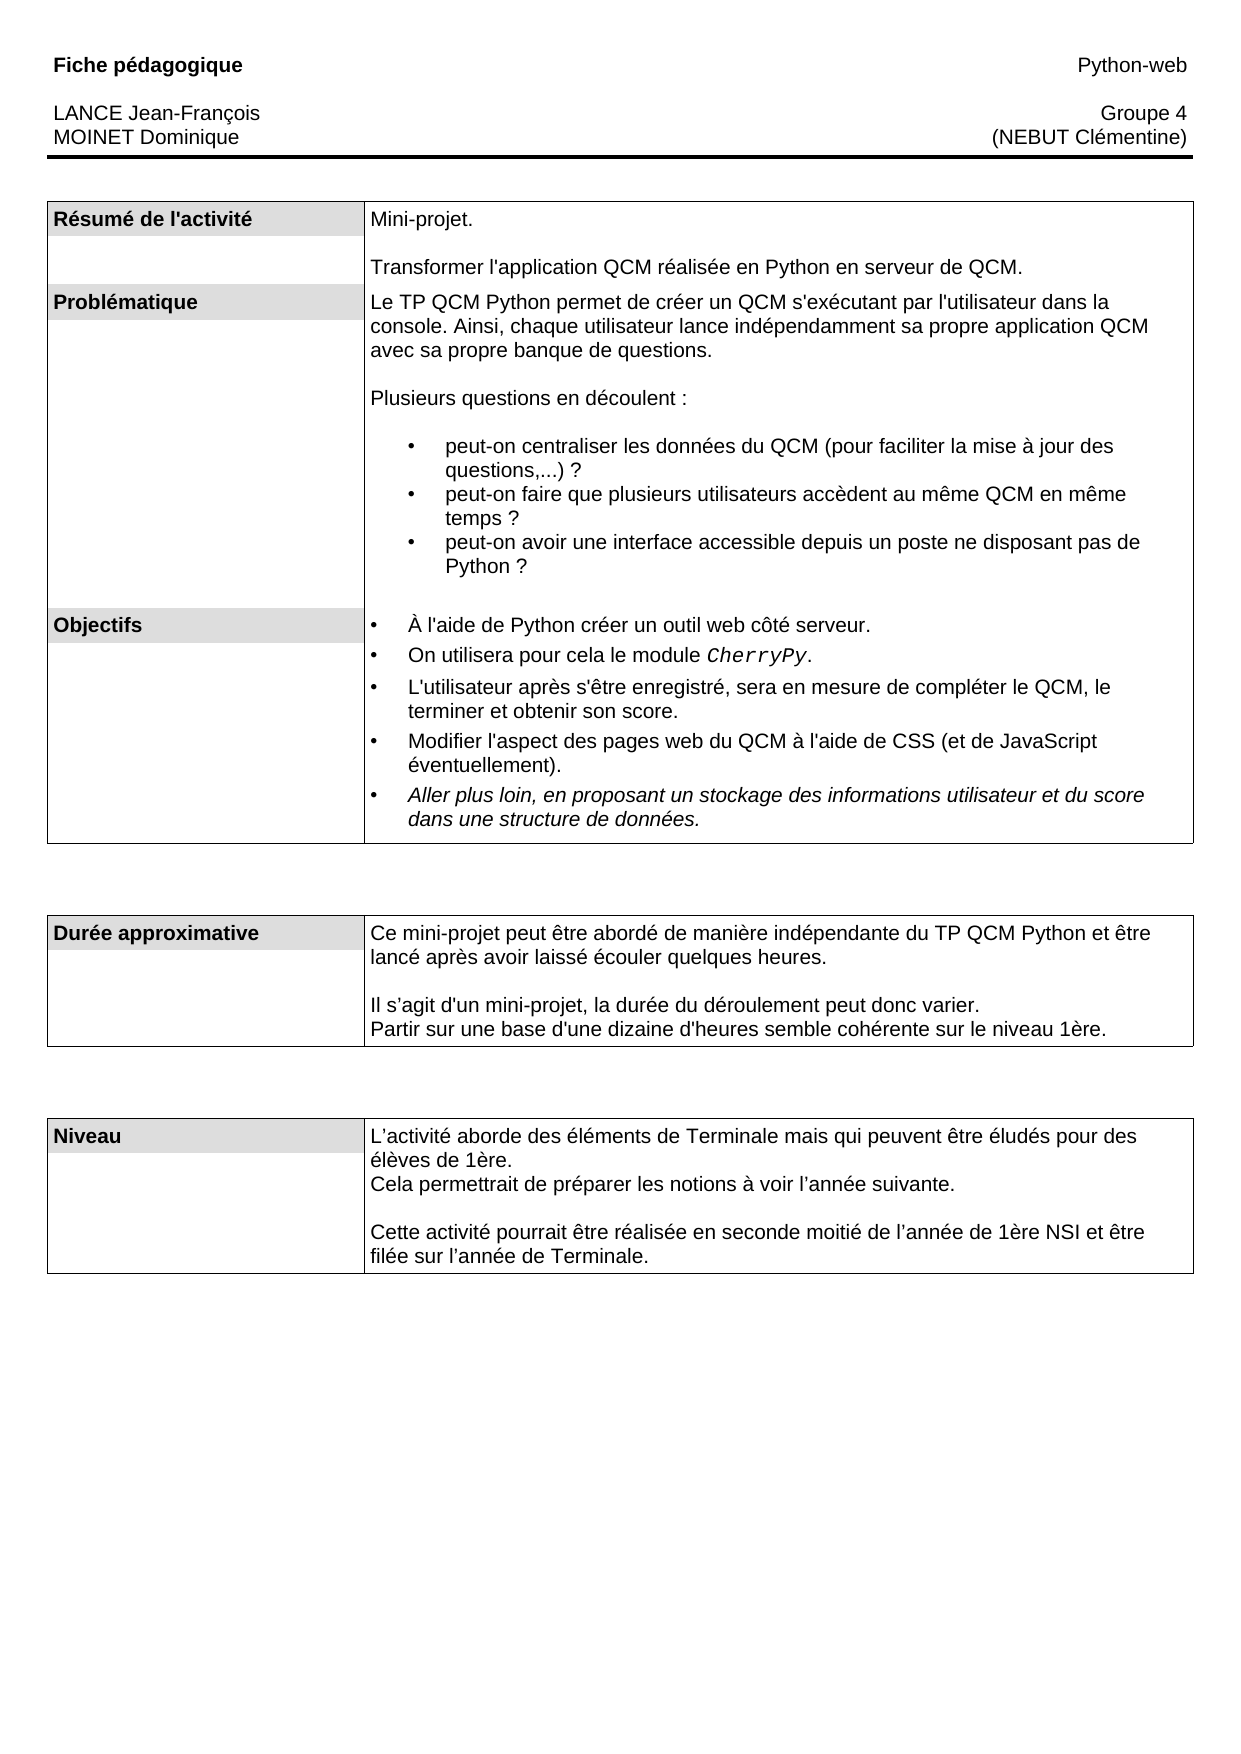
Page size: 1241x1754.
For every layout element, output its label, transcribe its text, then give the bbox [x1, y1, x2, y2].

table_header Durée approximative [48, 916, 364, 950]
table_header Niveau [48, 1119, 364, 1153]
table_header Mini-projet. Transformer l'application QCM réalisée en Python en serveur de QCM. [365, 202, 1193, 284]
table_cell Problématique [48, 284, 364, 320]
table_cell [48, 1154, 364, 1273]
table_header L’activité aborde des éléments de Terminale mais qui peuvent être éludés pour des élèves de 1ère. Cela permettrait de préparer les notions à voir l’année suivante. Cette activité pourrait être réalisée en seconde moitié de l’année de 1ère NSI et être filée sur l’année de Terminale. [365, 1119, 1193, 1273]
table_cell À l'aide de Python créer un outil web côté serveur. On utilisera pour cela le module CherryPy. L'utilisateur après s'être enregistré, sera en mesure de compléter le QCM, le terminer et obtenir son score. Modifier l'aspect des pages web du QCM à l'aide de CSS (et de JavaScript éventuellement). Aller plus loin, en proposant un stockage des informations utilisateur et du score dans une structure de données. [365, 608, 1193, 843]
table_cell [48, 643, 364, 843]
table_header Ce mini-projet peut être abordé de manière indépendante du TP QCM Python et être lancé après avoir laissé écouler quelques heures. Il s’agit d'un mini-projet, la durée du déroulement peut donc varier. Partir sur une base d'une dizaine d'heures semble cohérente sur le niveau 1ère. [365, 916, 1193, 1046]
table_cell Le TP QCM Python permet de créer un QCM s'exécutant par l'utilisateur dans la console. Ainsi, chaque utilisateur lance indépendamment sa propre application QCM avec sa propre banque de questions. Plusieurs questions en découlent : peut-on centraliser les données du QCM (pour faciliter la mise à jour des questions,...) ? peut-on faire que plusieurs utilisateurs accèdent au même QCM en même temps ? peut-on avoir une interface accessible depuis un poste ne disposant pas de Python ? [365, 284, 1193, 608]
table_cell Objectifs [48, 608, 364, 643]
table_cell [48, 950, 364, 1046]
table_cell [48, 320, 364, 608]
table_header Résumé de l'activité [48, 202, 364, 236]
table_header Fiche pédagogique LANCE Jean-François MOINET Dominique [47, 47, 620, 154]
table_cell [48, 236, 364, 284]
table_header Python-web Groupe 4 (NEBUT Clémentine) [620, 47, 1193, 154]
